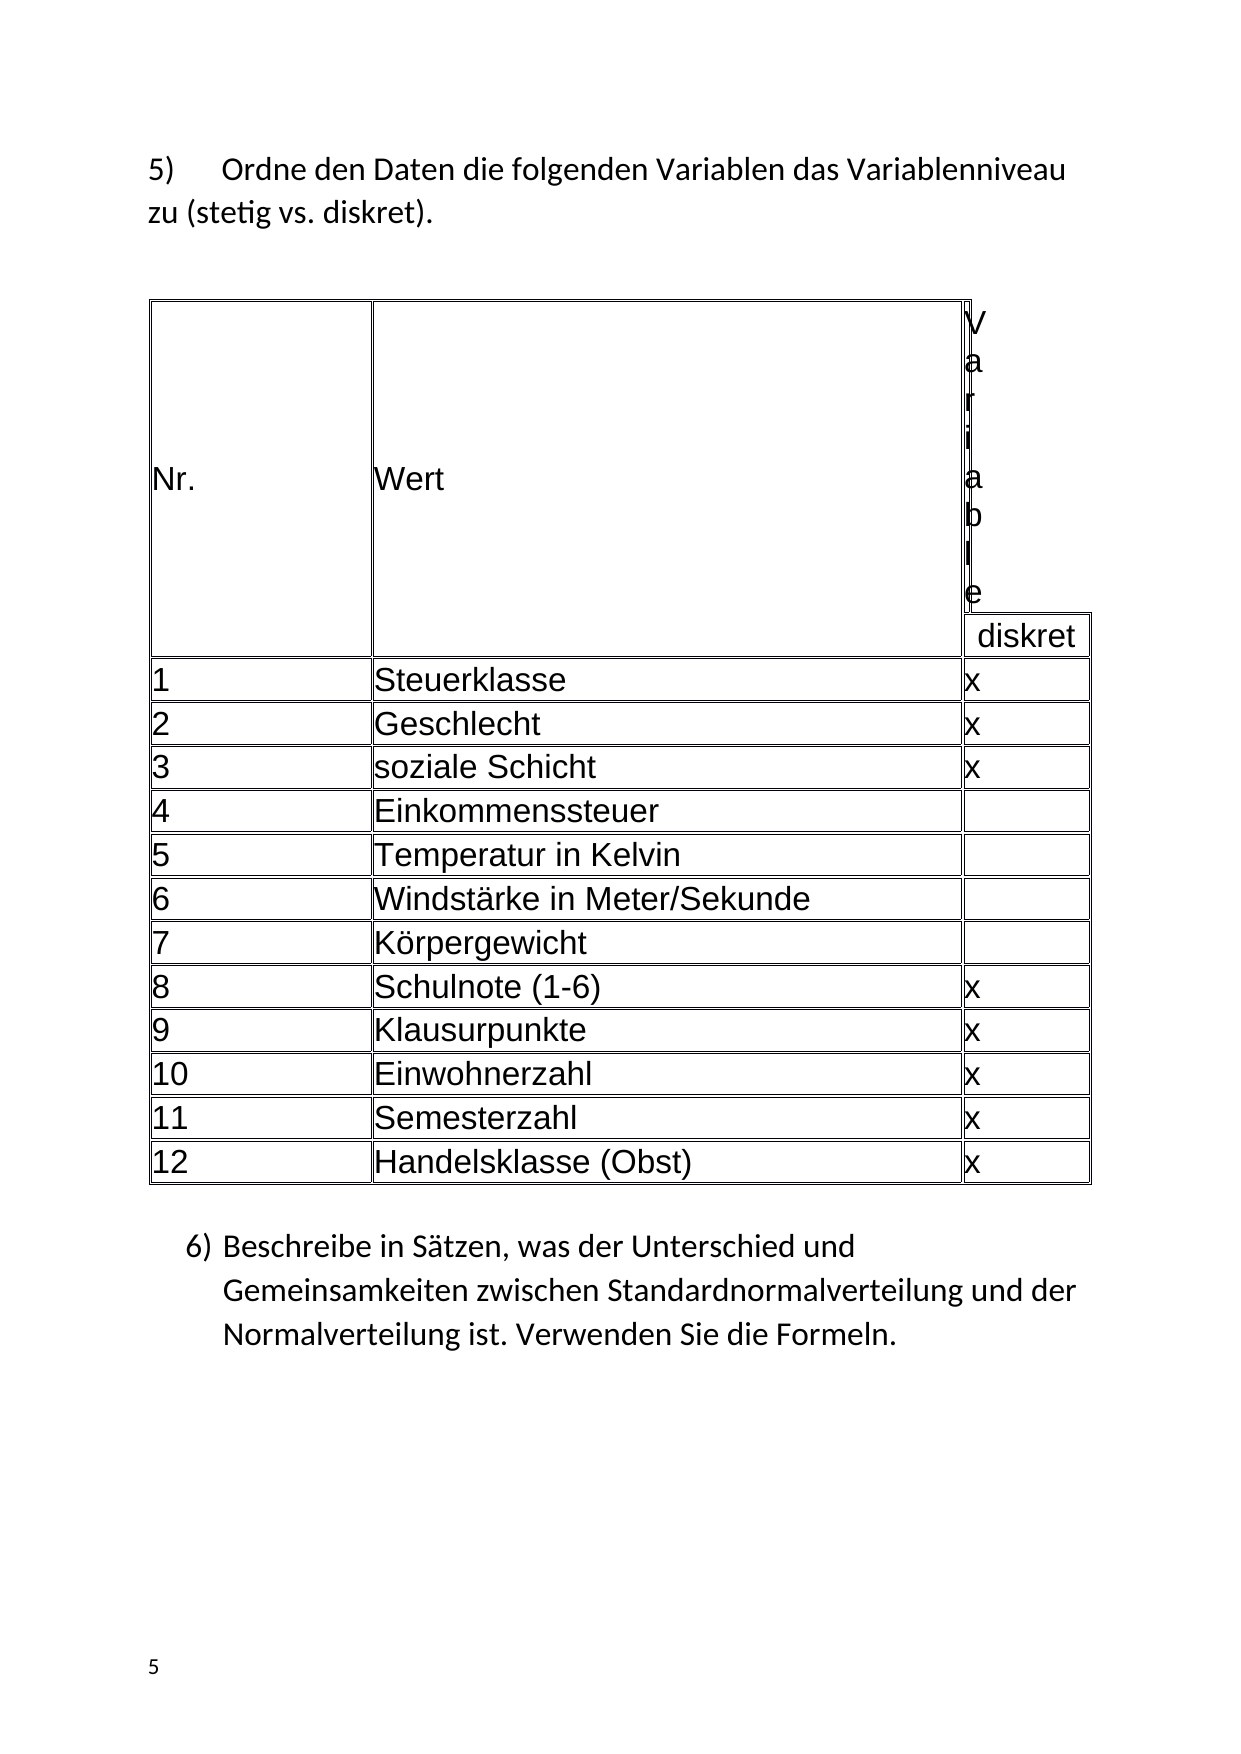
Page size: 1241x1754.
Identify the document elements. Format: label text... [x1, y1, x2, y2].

table_cell soziale Schicht [374, 747, 961, 787]
table_cell [965, 879, 1089, 919]
table_cell 3 [152, 747, 371, 787]
table_header Variable [965, 368, 969, 482]
table_cell Einkommenssteuer [374, 791, 961, 831]
table_cell 7 [152, 922, 371, 963]
table_cell x [965, 1010, 1089, 1051]
table_cell Klausurpunkte [374, 1010, 961, 1051]
table_header Variable [965, 484, 969, 592]
table_cell Temperatur in Kelvin [374, 835, 961, 875]
table_cell Körpergewicht [374, 922, 961, 963]
table_cell 4 [152, 791, 371, 831]
table_cell x [965, 703, 1089, 743]
table_cell 5 [152, 835, 371, 875]
table_cell diskret [965, 615, 1089, 656]
table_cell Windstärke in Meter/Sekunde [374, 879, 961, 919]
table_cell 12 [152, 1142, 371, 1182]
table_cell x [965, 1054, 1089, 1094]
table_cell Semesterzahl [374, 1098, 961, 1138]
table_cell Handelsklasse (Obst) [374, 1142, 961, 1182]
table_cell Einwohnerzahl [374, 1054, 961, 1094]
table_cell Geschlecht [374, 703, 961, 743]
table_cell Schulnote (1-6) [374, 966, 961, 1007]
table_cell [965, 791, 1089, 831]
table_cell 11 [152, 1098, 371, 1138]
table_header Nr. [152, 302, 371, 656]
table_cell x [965, 659, 1089, 700]
table_cell x [965, 1098, 1089, 1138]
table_cell [965, 835, 1089, 875]
table_cell 2 [152, 703, 371, 743]
table_cell 10 [152, 1054, 371, 1094]
table_cell 1 [152, 659, 371, 700]
table_cell x [965, 966, 1089, 1007]
table_cell 9 [152, 1010, 371, 1051]
table_cell [965, 922, 1089, 963]
table_cell 8 [152, 966, 371, 1007]
table_header Wert [374, 302, 961, 656]
table_cell x [965, 1142, 1089, 1182]
table_header Variable [965, 314, 969, 366]
table_cell x [965, 747, 1089, 787]
text 5) Ordne den Daten die folgenden Variablen das Variablenniveau zu (stetig vs. diskret). [148, 148, 1093, 232]
list Beschreibe in Sätzen, was der Unterschied und Gemeinsamkeiten zwischen Standardnormalverteilung und der Normalverteilung ist. Verwenden Sie die Formeln. [185, 1225, 1093, 1354]
table_cell Steuerklasse [374, 659, 961, 700]
table_cell 6 [152, 879, 371, 919]
